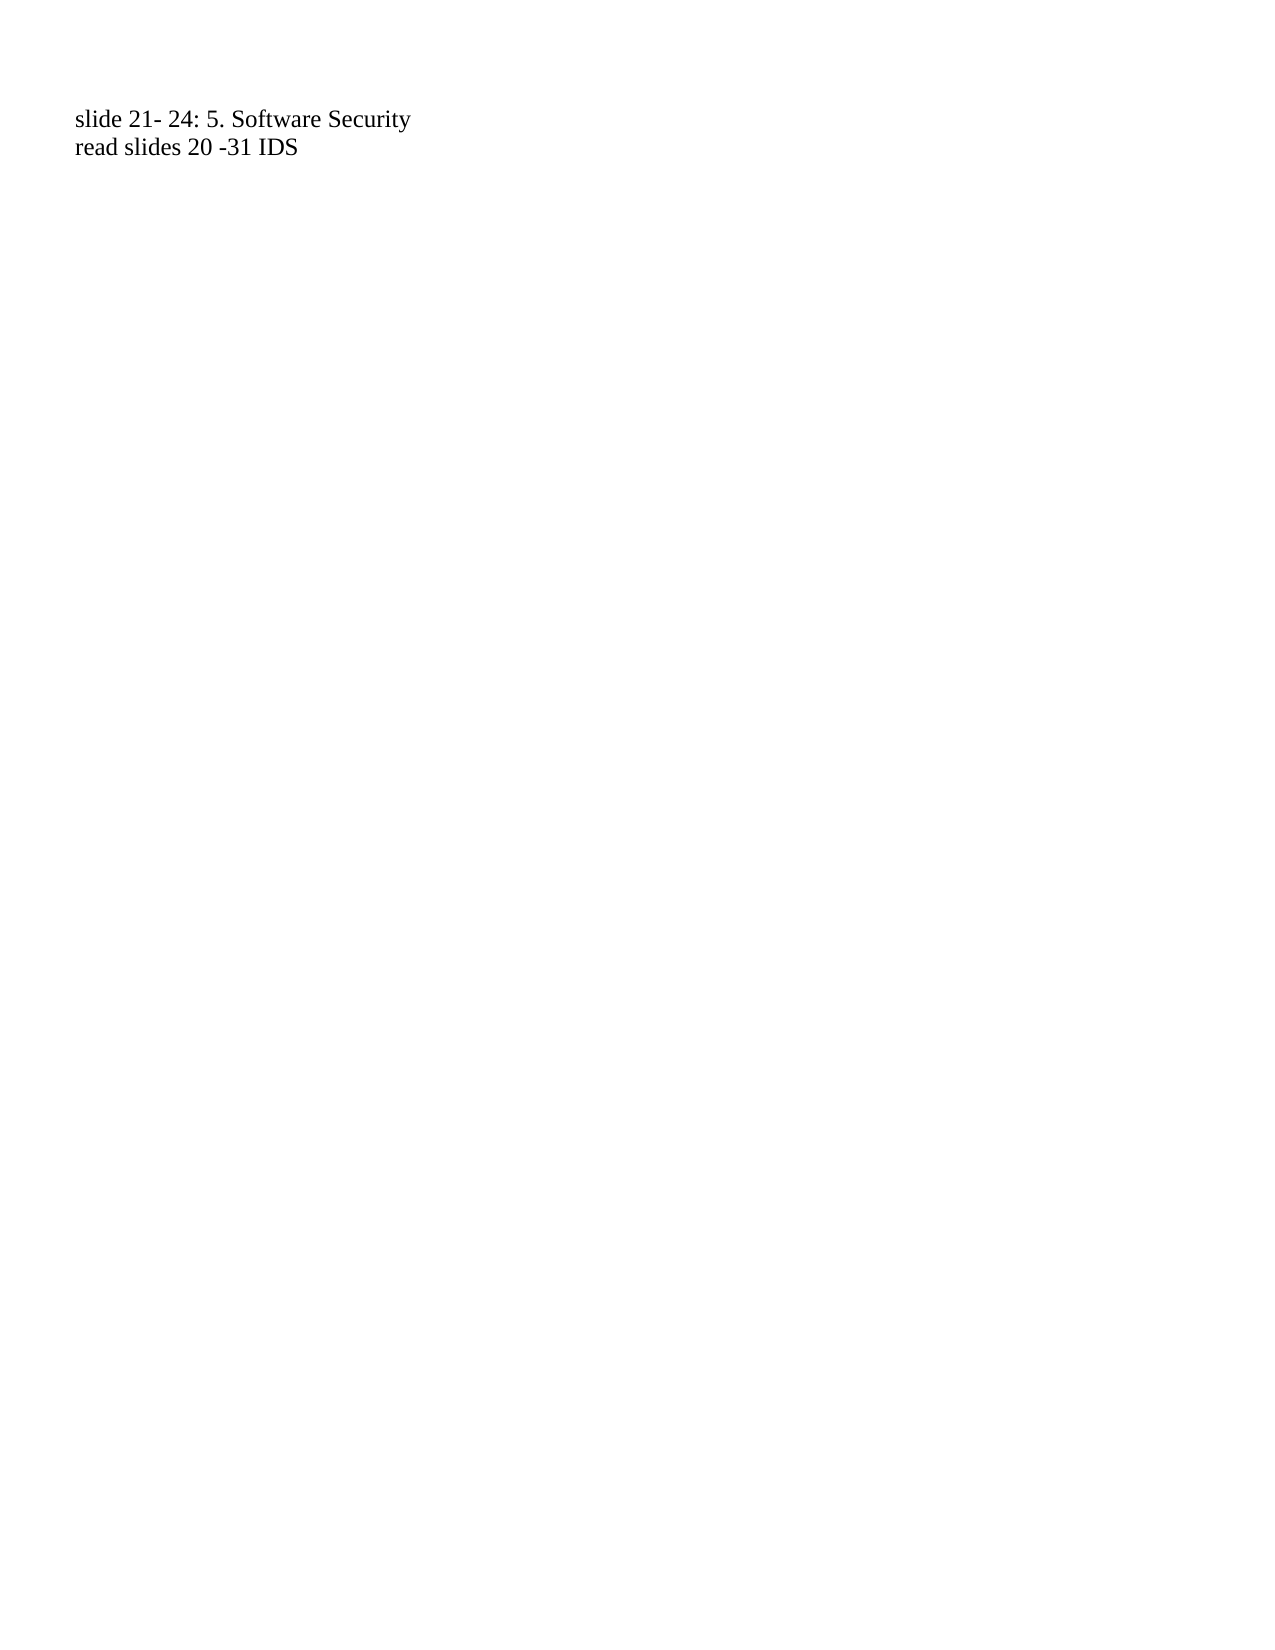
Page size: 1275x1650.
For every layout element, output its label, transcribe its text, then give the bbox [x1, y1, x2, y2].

text slide 21- 24: 5. Software Security [75, 104, 1200, 132]
text read slides 20 -31 IDS [75, 132, 1200, 161]
